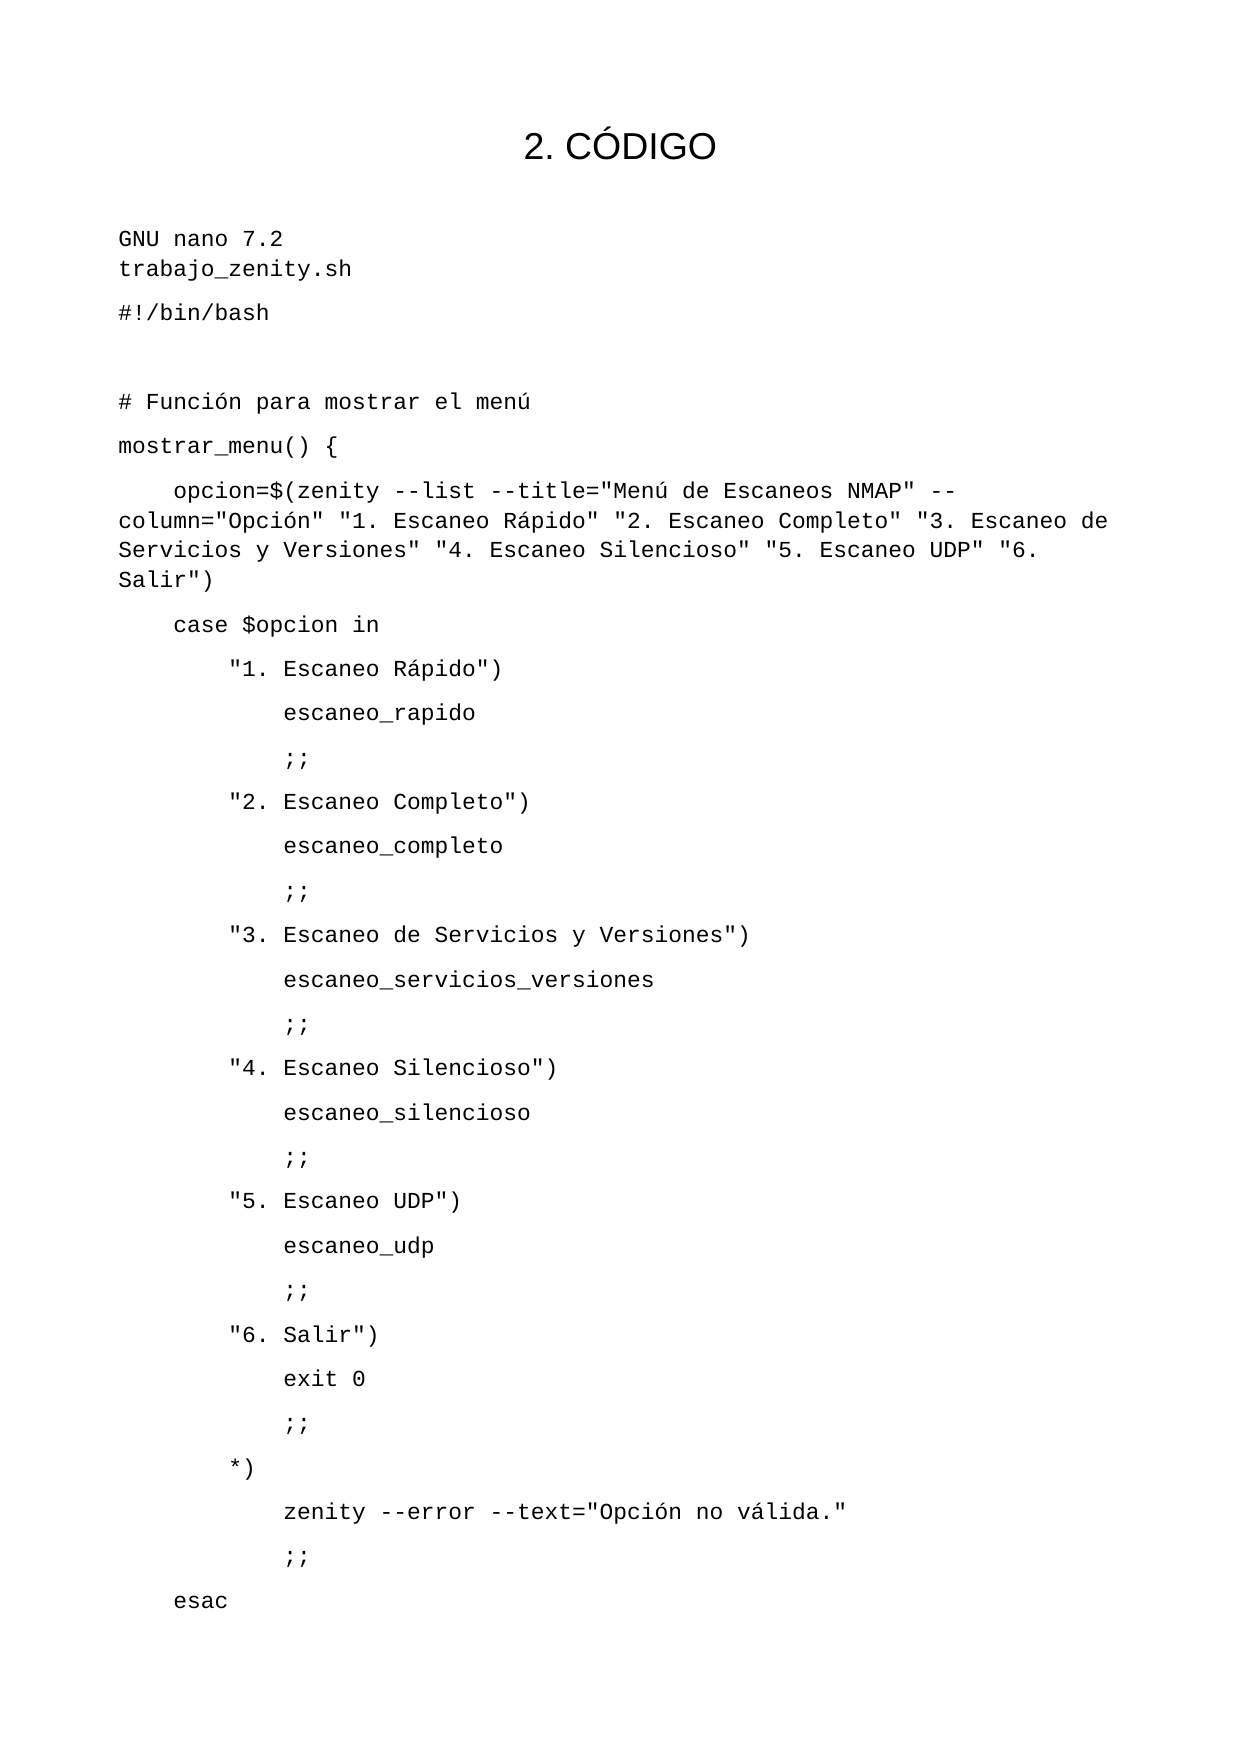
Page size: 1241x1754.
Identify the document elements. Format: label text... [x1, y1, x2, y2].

text ;; [118, 1279, 1122, 1304]
subtitle 2. CÓDIGO [118, 124, 1122, 167]
text mostrar_menu() { [118, 435, 1122, 461]
text "6. Salir") [118, 1323, 1122, 1349]
text escaneo_silencioso [118, 1101, 1122, 1127]
text #!/bin/bash [118, 302, 1122, 328]
text ;; [118, 1012, 1122, 1038]
text ;; [118, 1412, 1122, 1438]
text "4. Escaneo Silencioso") [118, 1057, 1122, 1083]
text esac [118, 1589, 1122, 1615]
text escaneo_rapido [118, 702, 1122, 728]
text *) [118, 1456, 1122, 1482]
text ;; [118, 1146, 1122, 1171]
text ;; [118, 1545, 1122, 1571]
text # Función para mostrar el menú [118, 391, 1122, 416]
text zenity --error --text="Opción no válida." [118, 1501, 1122, 1526]
text GNU nano 7.2 trabajo_zenity.sh [118, 228, 1122, 283]
text "3. Escaneo de Servicios y Versiones") [118, 924, 1122, 949]
text "2. Escaneo Completo") [118, 791, 1122, 816]
text escaneo_servicios_versiones [118, 968, 1122, 994]
text escaneo_completo [118, 835, 1122, 861]
text escaneo_udp [118, 1234, 1122, 1260]
text "5. Escaneo UDP") [118, 1190, 1122, 1216]
text case $opcion in [118, 613, 1122, 639]
text "1. Escaneo Rápido") [118, 657, 1122, 683]
text opcion=$(zenity --list --title="Menú de Escaneos NMAP" --column="Opción" "1. Escaneo Rápido" "2. Escaneo Completo" "3. Escaneo de Servicios y Versiones" "4. Escaneo Silencioso" "5. Escaneo UDP" "6. Salir") [118, 479, 1122, 594]
text ;; [118, 746, 1122, 772]
text ;; [118, 879, 1122, 905]
text exit 0 [118, 1367, 1122, 1393]
